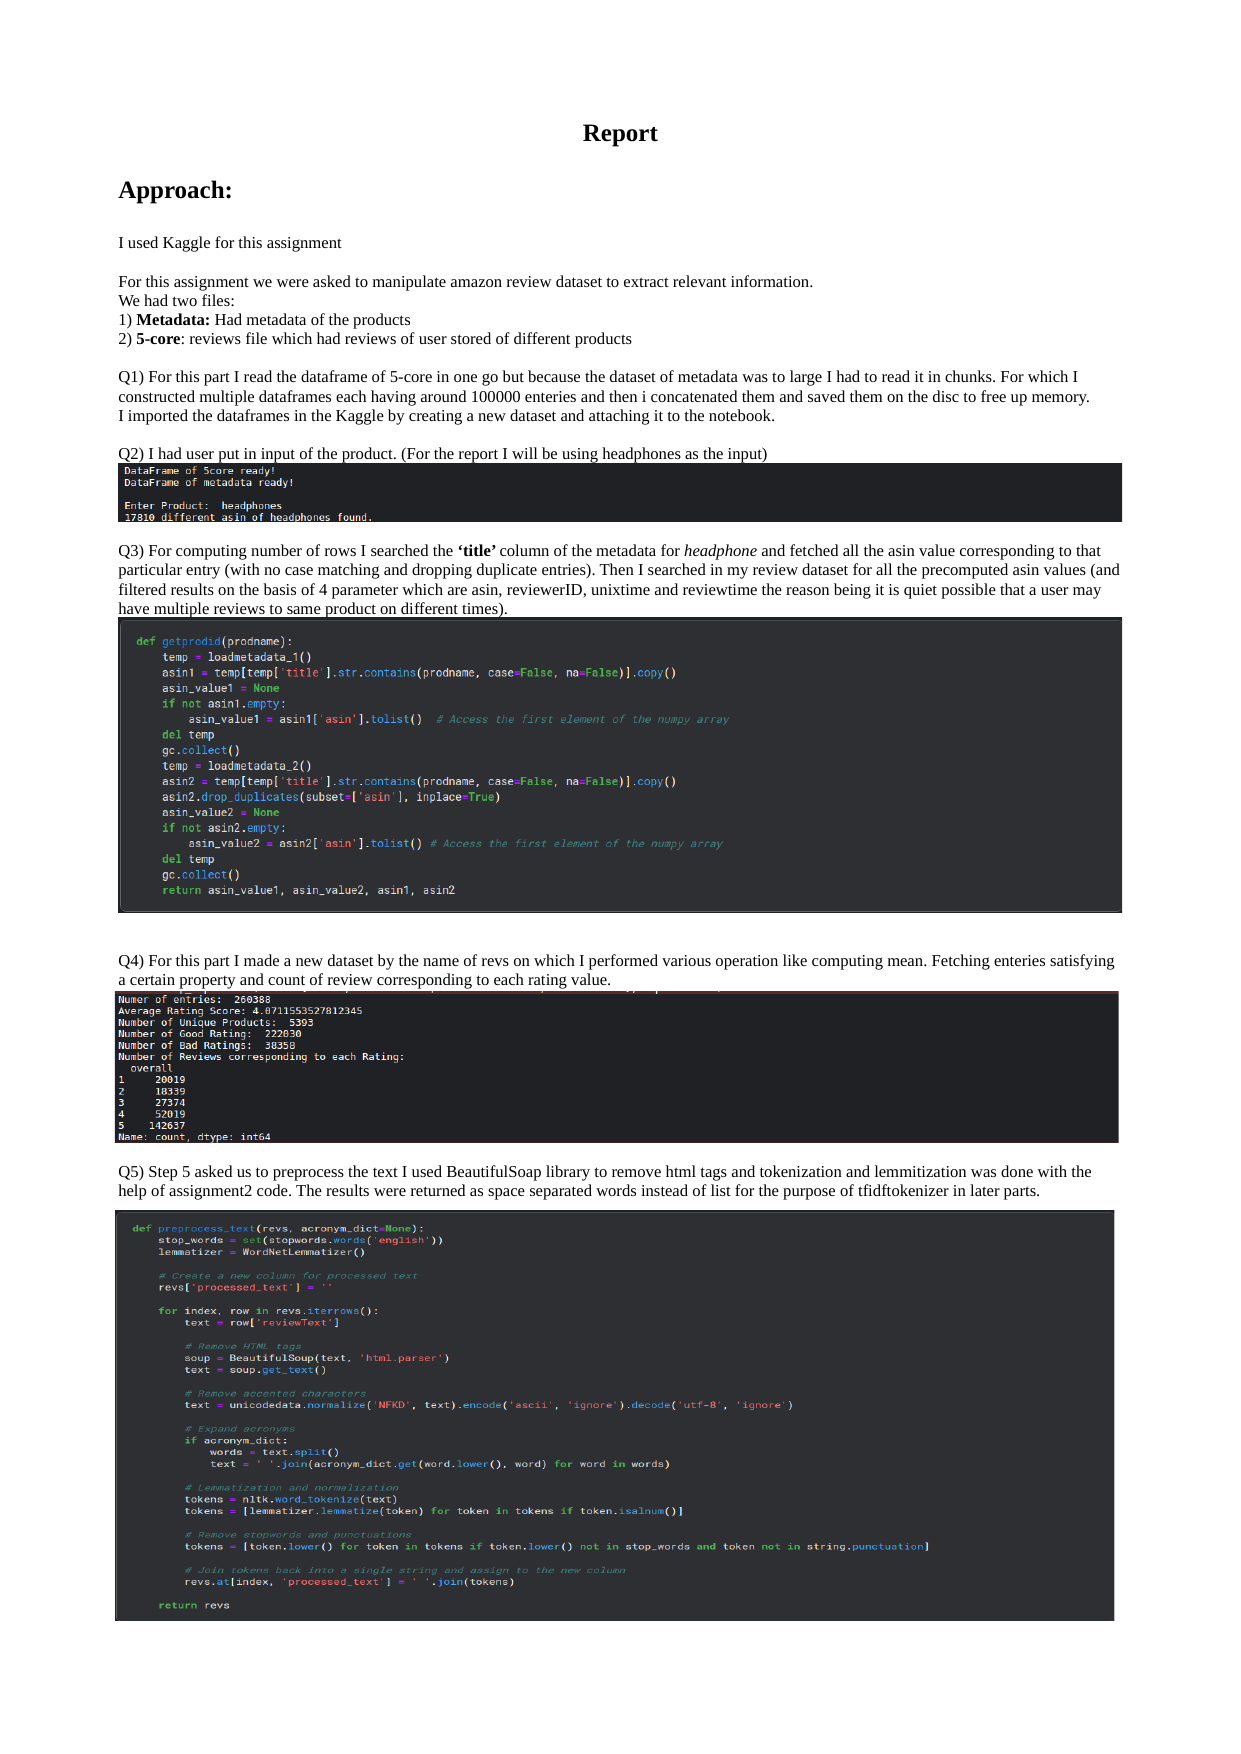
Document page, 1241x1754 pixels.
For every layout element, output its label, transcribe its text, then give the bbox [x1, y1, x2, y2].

text We had two files: [118, 291, 1122, 310]
text For this assignment we were asked to manipulate amazon review dataset to extract relevant information. [118, 271, 1122, 291]
text Report [118, 118, 1122, 147]
text Q4) For this part I made a new dataset by the name of revs on which I performed various operation like computing mean. Fetching enteries satisfying a certain property and count of review corresponding to each rating value. [118, 951, 1122, 989]
picture [115, 1210, 1115, 1621]
picture [118, 617, 1123, 913]
text I used Kaggle for this assignment [118, 233, 1122, 252]
text 2) 5-core: reviews file which had reviews of user stored of different products [118, 329, 1122, 348]
text Q3) For computing number of rows I searched the ‘title’ column of the metadata for headphone and fetched all the asin value corresponding to that particular entry (with no case matching and dropping duplicate entries). Then I searched in my review dataset for all the precomputed asin values (and filtered results on the basis of 4 parameter which are asin, reviewerID, unixtime and reviewtime the reason being it is quiet possible that a user may have multiple reviews to same product on different times). [118, 541, 1122, 617]
text Q1) For this part I read the dataframe of 5-core in one go but because the dataset of metadata was to large I had to read it in chunks. For which I constructed multiple dataframes each having around 100000 enteries and then i concatenated them and saved them on the disc to free up memory. [118, 367, 1122, 406]
text 1) Metadata: Had metadata of the products [118, 310, 1122, 329]
picture [118, 463, 1123, 522]
text Approach: [118, 176, 1122, 204]
text Q2) I had user put in input of the product. (For the report I will be using headphones as the input) [118, 444, 1122, 463]
picture [114, 991, 1119, 1143]
text I imported the dataframes in the Kaggle by creating a new dataset and attaching it to the notebook. [118, 406, 1122, 425]
text Q5) Step 5 asked us to preprocess the text I used BeautifulSoap library to remove html tags and tokenization and lemmitization was done with the help of assignment2 code. The results were returned as space separated words instead of list for the purpose of tfidftokenizer in later parts. [118, 1162, 1122, 1200]
